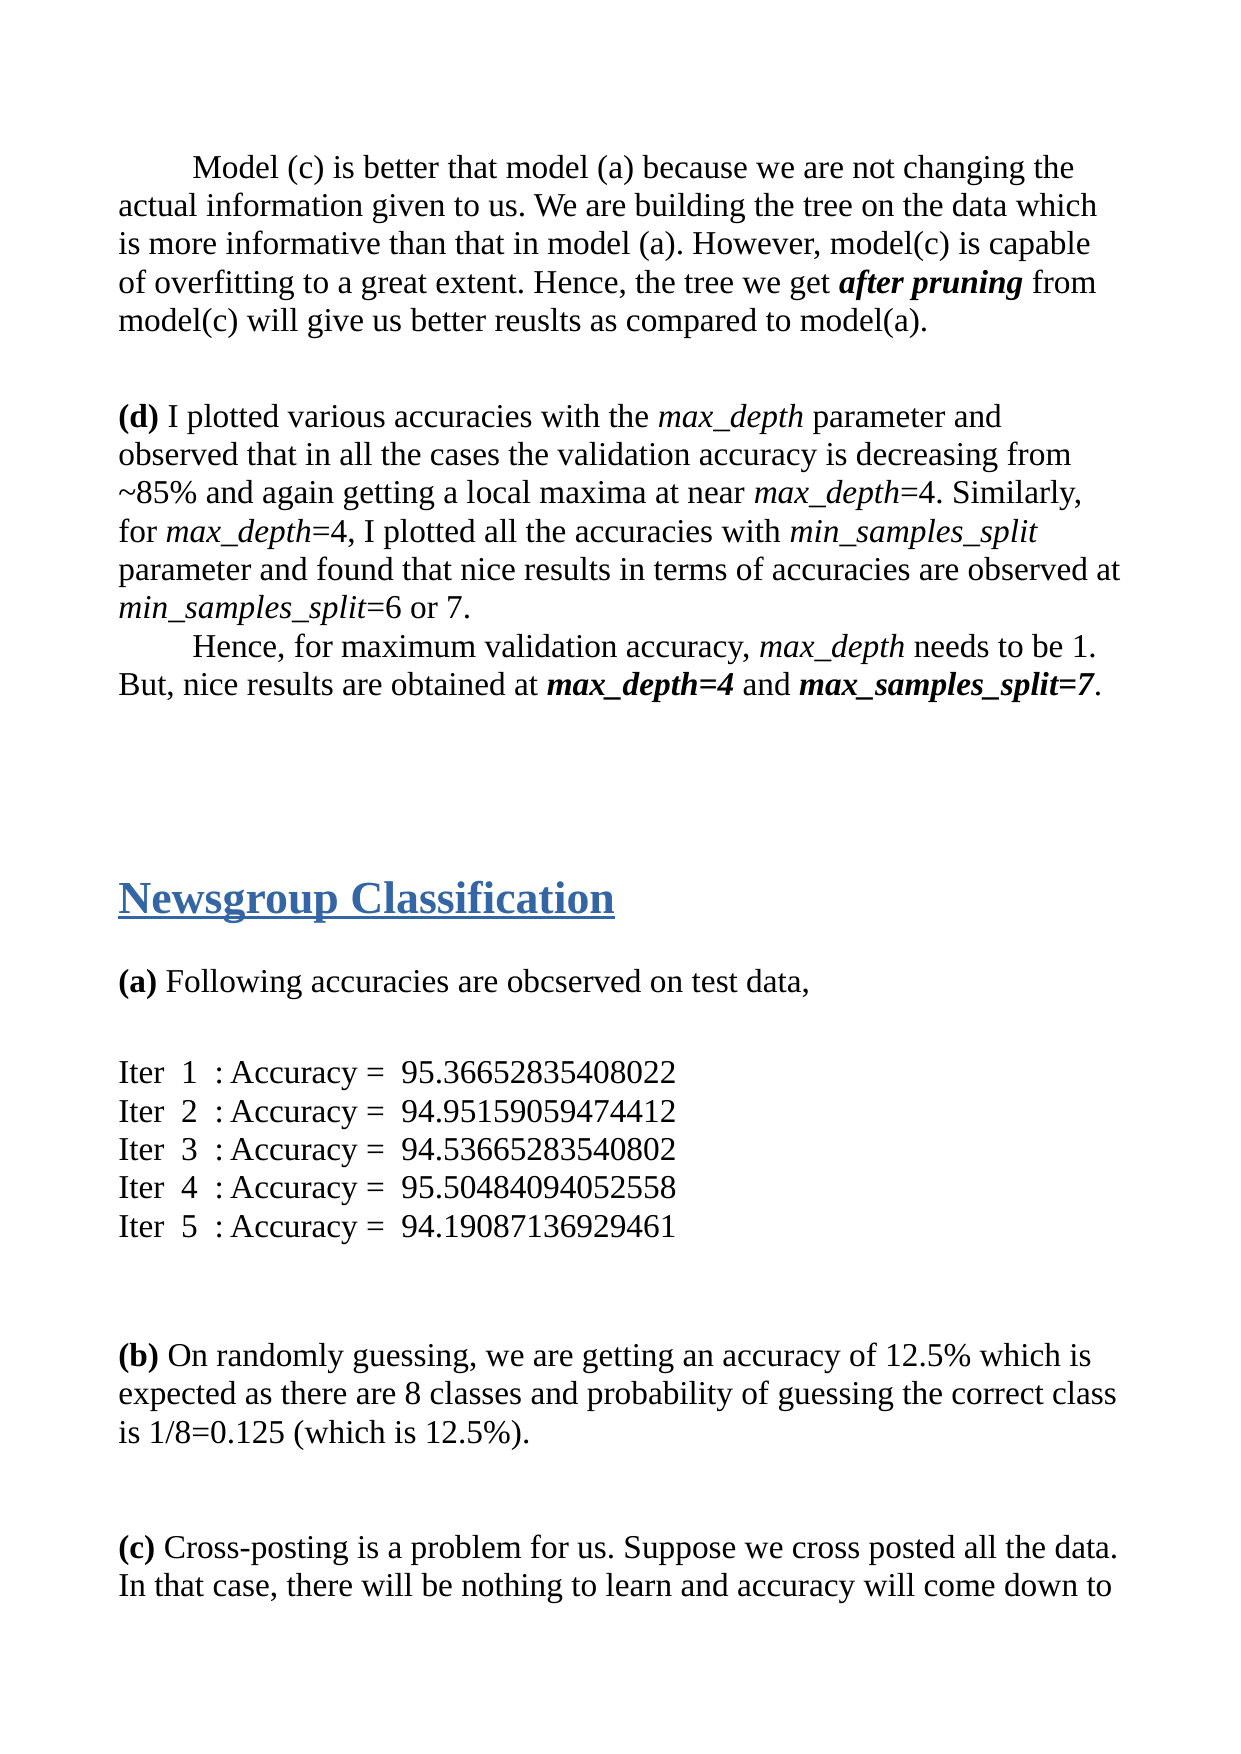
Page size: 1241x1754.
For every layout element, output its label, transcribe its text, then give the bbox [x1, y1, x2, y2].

text Iter 3 : Accuracy = 94.53665283540802 [118, 1129, 1122, 1167]
text Hence, for maximum validation accuracy, max_depth needs to be 1. But, nice results are obtained at max_depth=4 and max_samples_split=7. [118, 626, 1122, 703]
text Newsgroup Classification [118, 870, 1122, 923]
text Iter 4 : Accuracy = 95.50484094052558 [118, 1167, 1122, 1206]
text Model (c) is better that model (a) because we are not changing the actual information given to us. We are building the tree on the data which is more informative than that in model (a). However, model(c) is capable of overfitting to a great extent. Hence, the tree we get after pruning from model(c) will give us better reuslts as compared to model(a). [118, 147, 1122, 338]
text (d) I plotted various accuracies with the max_depth parameter and observed that in all the cases the validation accuracy is decreasing from ~85% and again getting a local maxima at near max_depth=4. Similarly, for max_depth=4, I plotted all the accuracies with min_samples_split parameter and found that nice results in terms of accuracies are observed at min_samples_split=6 or 7. [118, 396, 1122, 626]
text Iter 2 : Accuracy = 94.95159059474412 [118, 1091, 1122, 1129]
text (b) On randomly guessing, we are getting an accuracy of 12.5% which is expected as there are 8 classes and probability of guessing the correct class is 1/8=0.125 (which is 12.5%). [118, 1335, 1122, 1450]
text Iter 5 : Accuracy = 94.19087136929461 [118, 1206, 1122, 1244]
text Iter 1 : Accuracy = 95.36652835408022 [118, 1052, 1122, 1091]
text (c) Cross-posting is a problem for us. Suppose we cross posted all the data. In that case, there will be nothing to learn and accuracy will come down to [118, 1527, 1122, 1603]
text (a) Following accuracies are obcserved on test data, [118, 961, 1122, 1000]
